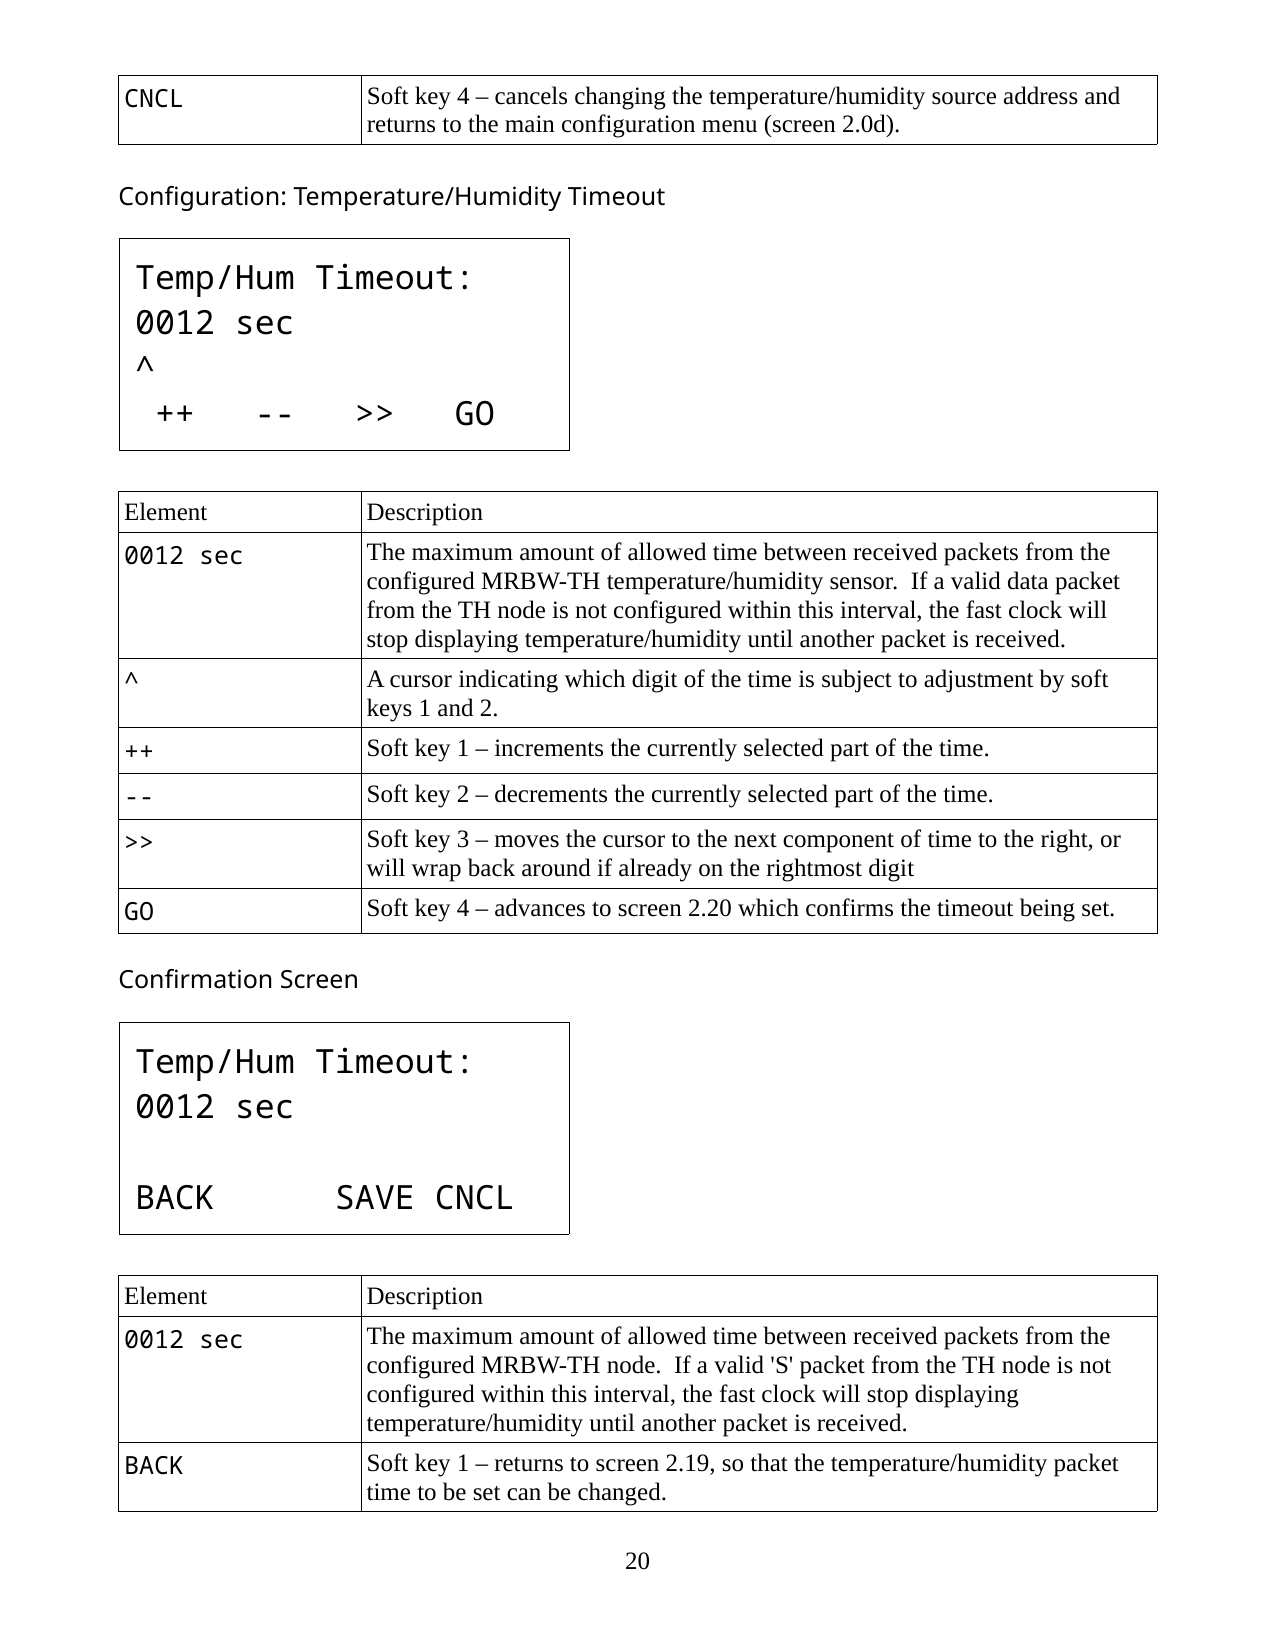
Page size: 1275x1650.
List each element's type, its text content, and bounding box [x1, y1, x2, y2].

table_cell Soft key 3 – moves the cursor to the next component of time to the right, or will wrap back around if already on the rightmost digit [362, 820, 1157, 888]
table_header Description [362, 1276, 1157, 1316]
table_cell ^ [119, 659, 361, 727]
table_cell A cursor indicating which digit of the time is subject to adjustment by soft keys 1 and 2. [362, 659, 1157, 727]
table_cell Soft key 1 – returns to screen 2.19, so that the temperature/humidity packet time to be set can be changed. [362, 1443, 1157, 1511]
text Temp/Hum Timeout: [135, 253, 553, 299]
table_cell Soft key 1 – increments the currently selected part of the time. [362, 728, 1157, 773]
table_cell -- [119, 774, 361, 818]
table_cell ++ [119, 728, 361, 773]
table_cell 0012 sec [119, 533, 361, 658]
text Confirmation Screen [118, 962, 1157, 996]
text BACK SAVE CNCL [135, 1174, 553, 1219]
text 0012 sec [135, 299, 553, 344]
table_cell >> [119, 820, 361, 888]
text ^ [135, 344, 553, 390]
text Configuration: Temperature/Humidity Timeout [118, 178, 1157, 212]
table_header Element [119, 492, 361, 532]
table_cell Soft key 4 – cancels changing the temperature/humidity source address and returns to the main configuration menu (screen 2.0d). [362, 76, 1157, 144]
table_cell Soft key 2 – decrements the currently selected part of the time. [362, 774, 1157, 818]
table_cell 0012 sec [119, 1317, 361, 1442]
table_cell BACK [119, 1443, 361, 1511]
table_cell CNCL [119, 76, 361, 144]
text Temp/Hum Timeout: [135, 1037, 553, 1083]
table_cell Soft key 4 – advances to screen 2.20 which confirms the timeout being set. [362, 889, 1157, 933]
table_header Element [119, 1276, 361, 1316]
table_cell The maximum amount of allowed time between received packets from the configured MRBW-TH temperature/humidity sensor. If a valid data packet from the TH node is not configured within this interval, the fast clock will stop displaying temperature/humidity until another packet is received. [362, 533, 1157, 658]
text ++ -- >> GO [135, 390, 553, 435]
table_cell The maximum amount of allowed time between received packets from the configured MRBW-TH node. If a valid 'S' packet from the TH node is not configured within this interval, the fast clock will stop displaying temperature/humidity until another packet is received. [362, 1317, 1157, 1442]
table_cell GO [119, 889, 361, 933]
text 0012 sec [135, 1083, 553, 1128]
table_header Description [362, 492, 1157, 532]
